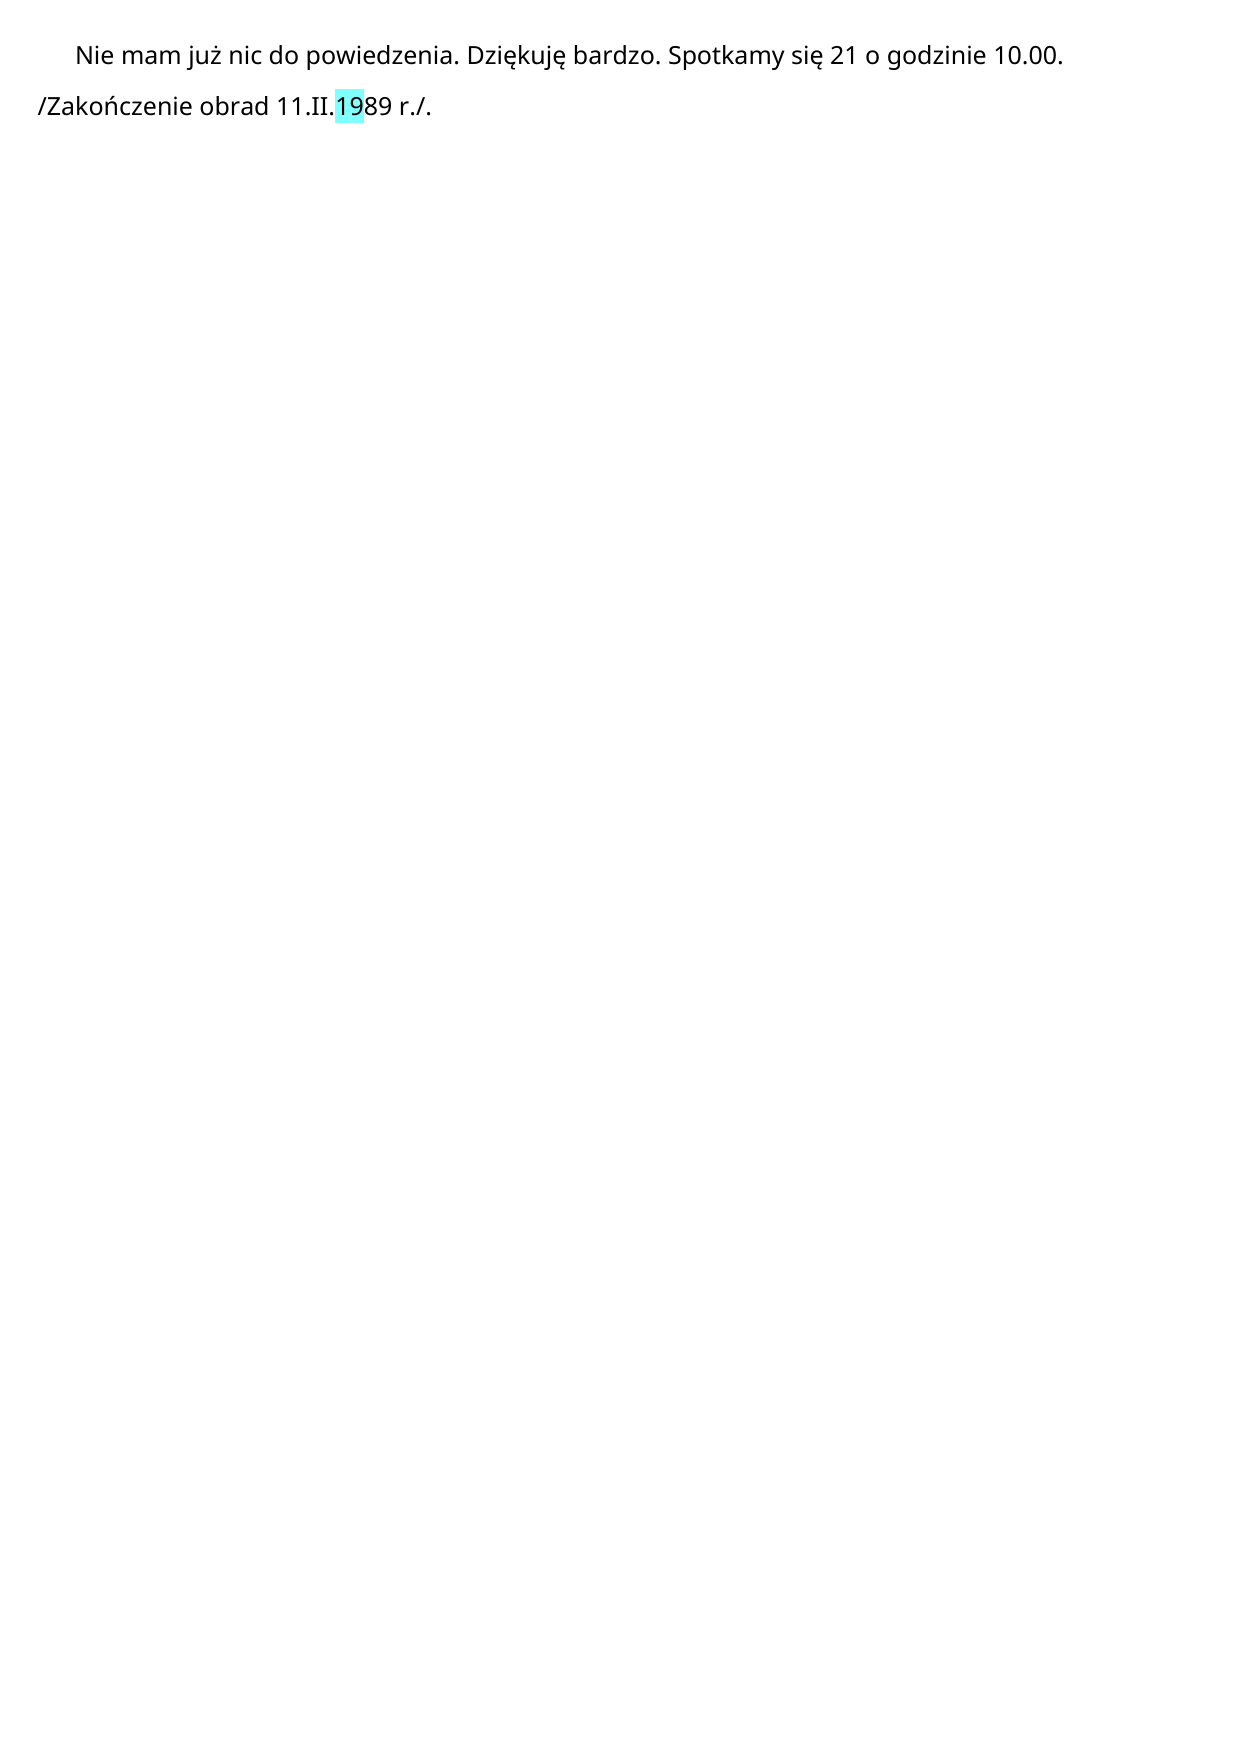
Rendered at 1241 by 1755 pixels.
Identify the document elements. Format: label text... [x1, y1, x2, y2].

text /Zakończenie obrad 11.II.1989 r./. [37, 88, 1203, 123]
text Nie mam już nic do powiedzenia. Dziękuję bardzo. Spotkamy się 21 o godzinie 10.00. [37, 37, 1203, 72]
